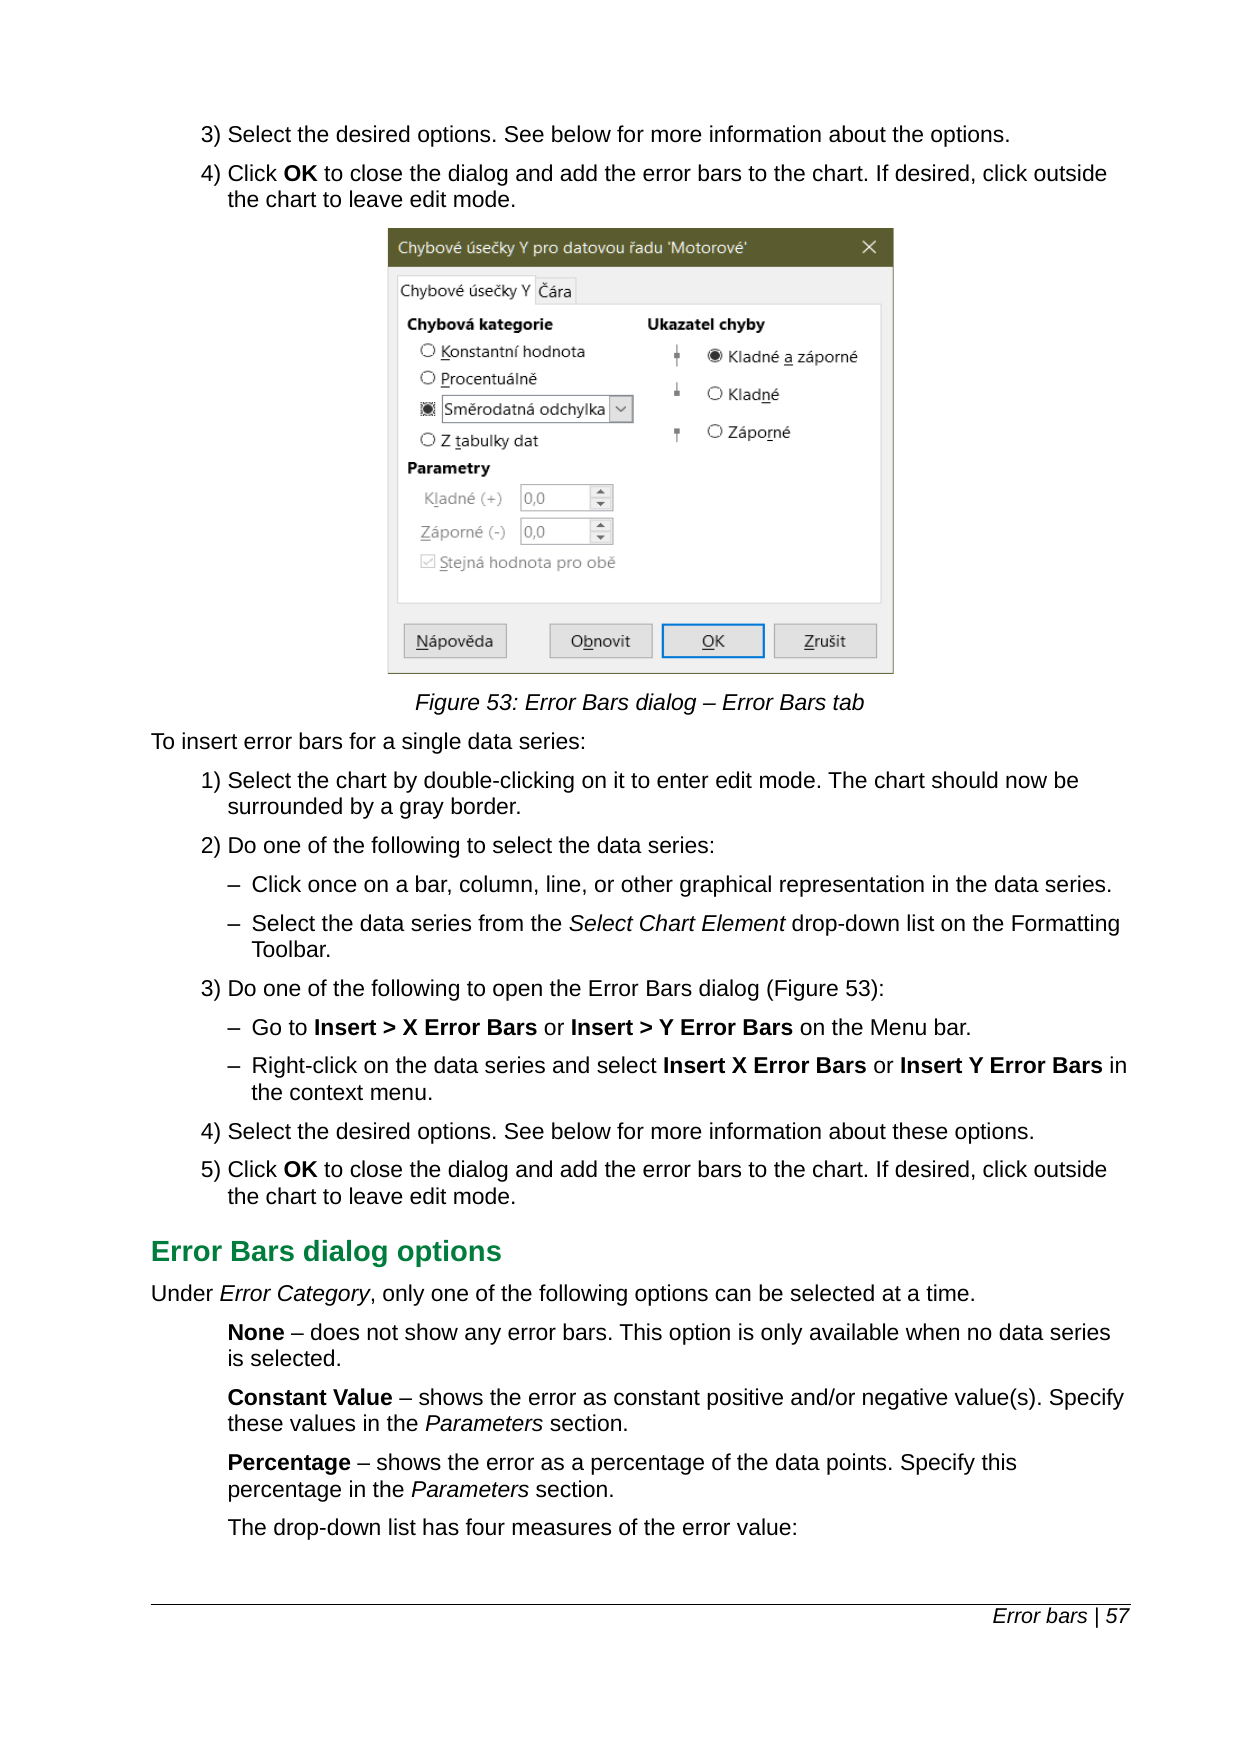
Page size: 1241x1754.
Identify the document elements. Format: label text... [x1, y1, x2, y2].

text Percentage – shows the error as a percentage of the data points. Specify this percentage in the Parameters section. [227, 1449, 1131, 1502]
list To insert error bars for a single data series: [151, 728, 1131, 754]
subtitle Error Bars dialog options [151, 1234, 1131, 1267]
list Click once on a bar, column, line, or other graphical representation in the data series. [227, 871, 1131, 897]
text The drop-down list has four measures of the error value: [227, 1514, 1131, 1541]
list Click OK to close the dialog and add the error bars to the chart. If desired, click outside the chart to leave edit mode. [227, 1156, 1131, 1209]
list Select the data series from the Select Chart Element drop-down list on the Formatting Toolbar. [227, 909, 1131, 962]
list Select the desired options. See below for more information about the options. [227, 121, 1131, 147]
list Right-click on the data series and select Insert X Error Bars or Insert Y Error Bars in the context menu. [227, 1052, 1131, 1105]
list Select the chart by double-clicking on it to enter edit mode. The chart should now be surrounded by a gray border. [227, 767, 1131, 819]
text None – does not show any error bars. This option is only available when no data series is selected. [227, 1319, 1131, 1371]
list Do one of the following to open the Error Bars dialog (Figure 53): [227, 975, 1131, 1001]
list Go to Insert > X Error Bars or Insert > Y Error Bars on the Menu bar. [227, 1013, 1131, 1040]
list Select the desired options. See below for more information about these options. [227, 1118, 1131, 1144]
text Figure 53: Error Bars dialog – Error Bars tab [385, 689, 897, 715]
picture [387, 228, 894, 674]
text Under Error Category, only one of the following options can be selected at a time. [151, 1280, 1131, 1306]
text Constant Value – shows the error as constant positive and/or negative value(s). Specify these values in the Parameters section. [227, 1384, 1131, 1437]
list Do one of the following to select the data series: [227, 832, 1131, 858]
list Click OK to close the dialog and add the error bars to the chart. If desired, click outside the chart to leave edit mode. [227, 160, 1131, 213]
